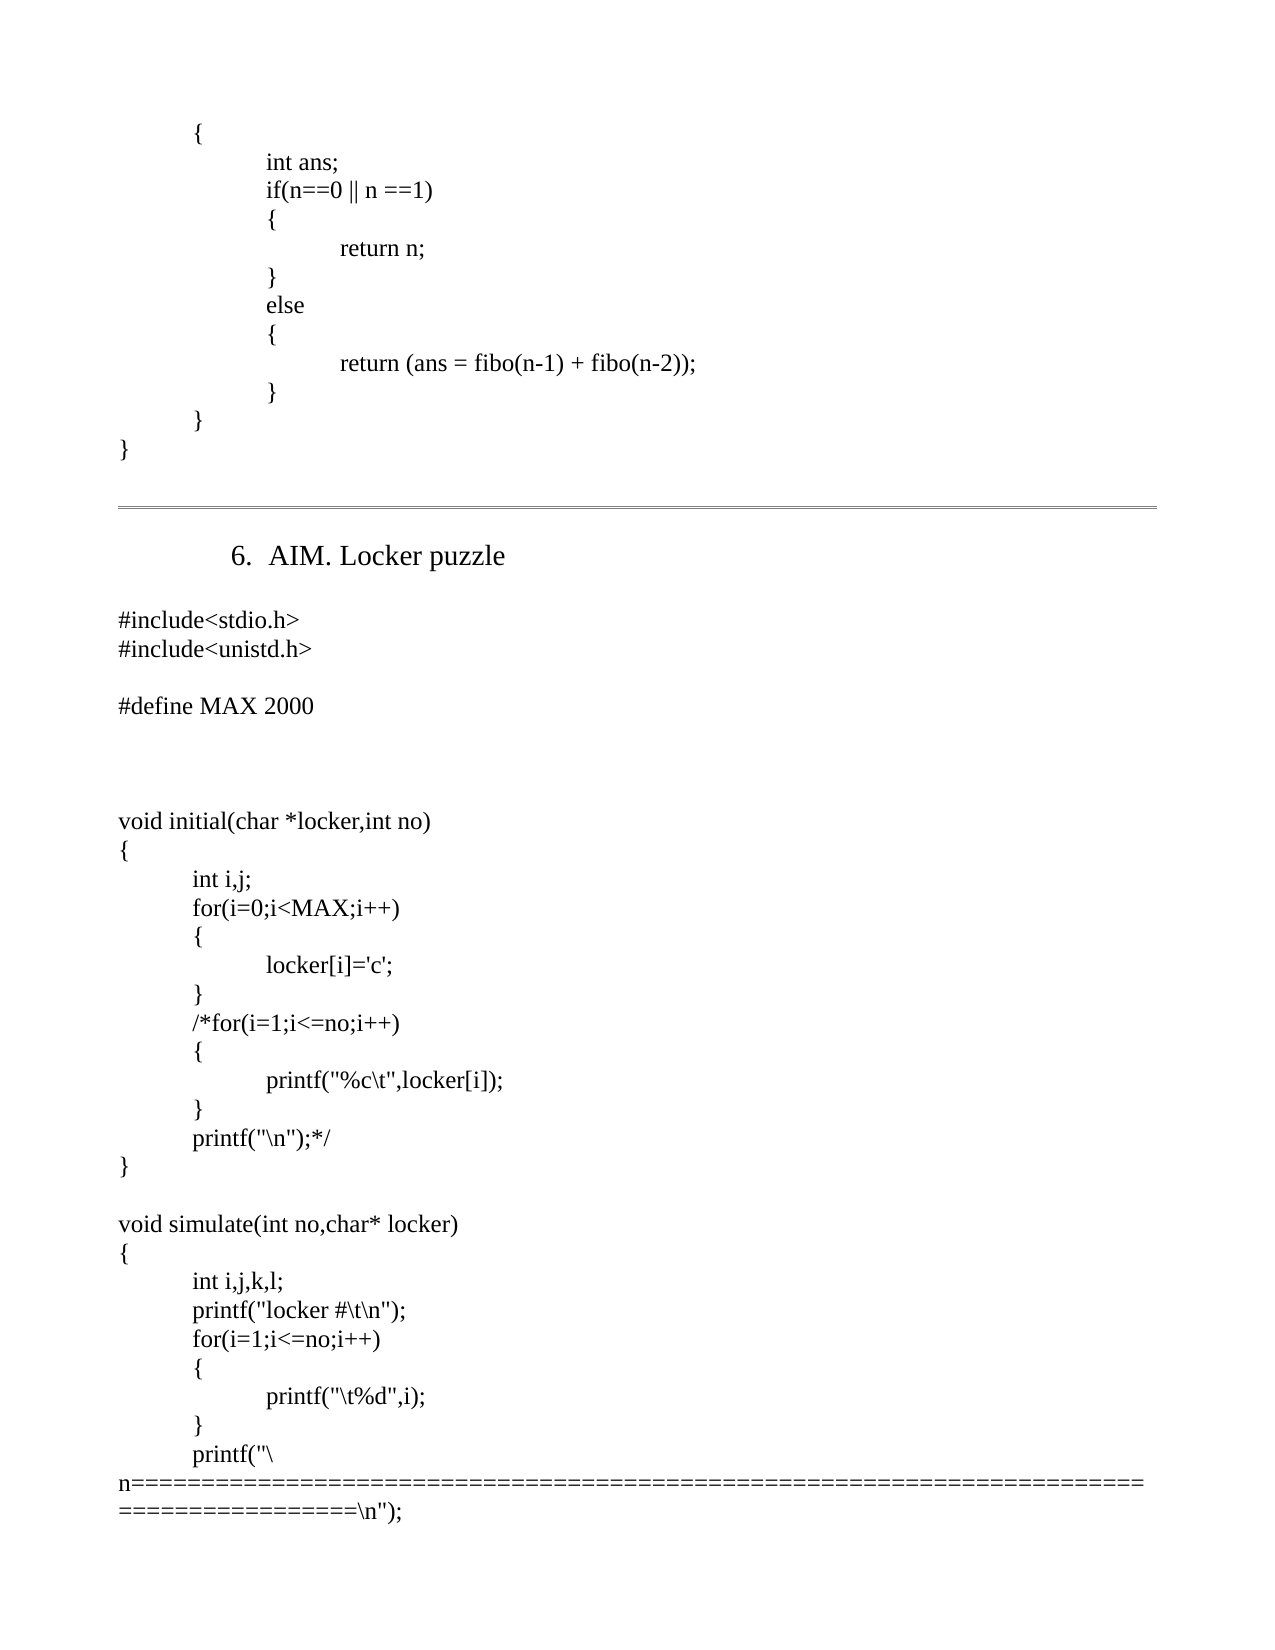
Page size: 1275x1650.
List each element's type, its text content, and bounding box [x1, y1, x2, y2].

text void initial(char *locker,int no) [118, 806, 1157, 835]
list AIM. Locker puzzle [231, 538, 1157, 572]
text { [118, 1238, 1157, 1266]
text { [118, 921, 1157, 950]
text int ans; [118, 147, 1157, 176]
text } [118, 262, 1157, 291]
text #include<stdio.h> [118, 605, 1157, 634]
text int i,j,k,l; [118, 1266, 1157, 1295]
text { [118, 1353, 1157, 1381]
text } [118, 979, 1157, 1008]
text } [118, 434, 1157, 463]
text } [118, 1410, 1157, 1439]
text printf("\n=========================================================================================\n"); [118, 1439, 1157, 1525]
text for(i=0;i<MAX;i++) [118, 893, 1157, 921]
text #define MAX 2000 [118, 691, 1157, 720]
text { [118, 204, 1157, 233]
text } [118, 1151, 1157, 1180]
text /*for(i=1;i<=no;i++) [118, 1008, 1157, 1036]
text { [118, 835, 1157, 864]
text { [118, 118, 1157, 147]
text locker[i]='c'; [118, 950, 1157, 979]
text else [118, 291, 1157, 319]
text printf("\n");*/ [118, 1123, 1157, 1151]
text return n; [118, 233, 1157, 262]
text if(n==0 || n ==1) [118, 176, 1157, 204]
text return (ans = fibo(n-1) + fibo(n-2)); [118, 348, 1157, 377]
text } [118, 377, 1157, 406]
text int i,j; [118, 864, 1157, 893]
text { [118, 1036, 1157, 1065]
text { [118, 319, 1157, 348]
text void simulate(int no,char* locker) [118, 1209, 1157, 1238]
text printf("%c\t",locker[i]); [118, 1065, 1157, 1094]
text } [118, 406, 1157, 434]
text } [118, 1094, 1157, 1123]
text printf("locker #\t\n"); [118, 1295, 1157, 1324]
text for(i=1;i<=no;i++) [118, 1324, 1157, 1353]
text printf("\t%d",i); [118, 1381, 1157, 1410]
text #include<unistd.h> [118, 634, 1157, 663]
